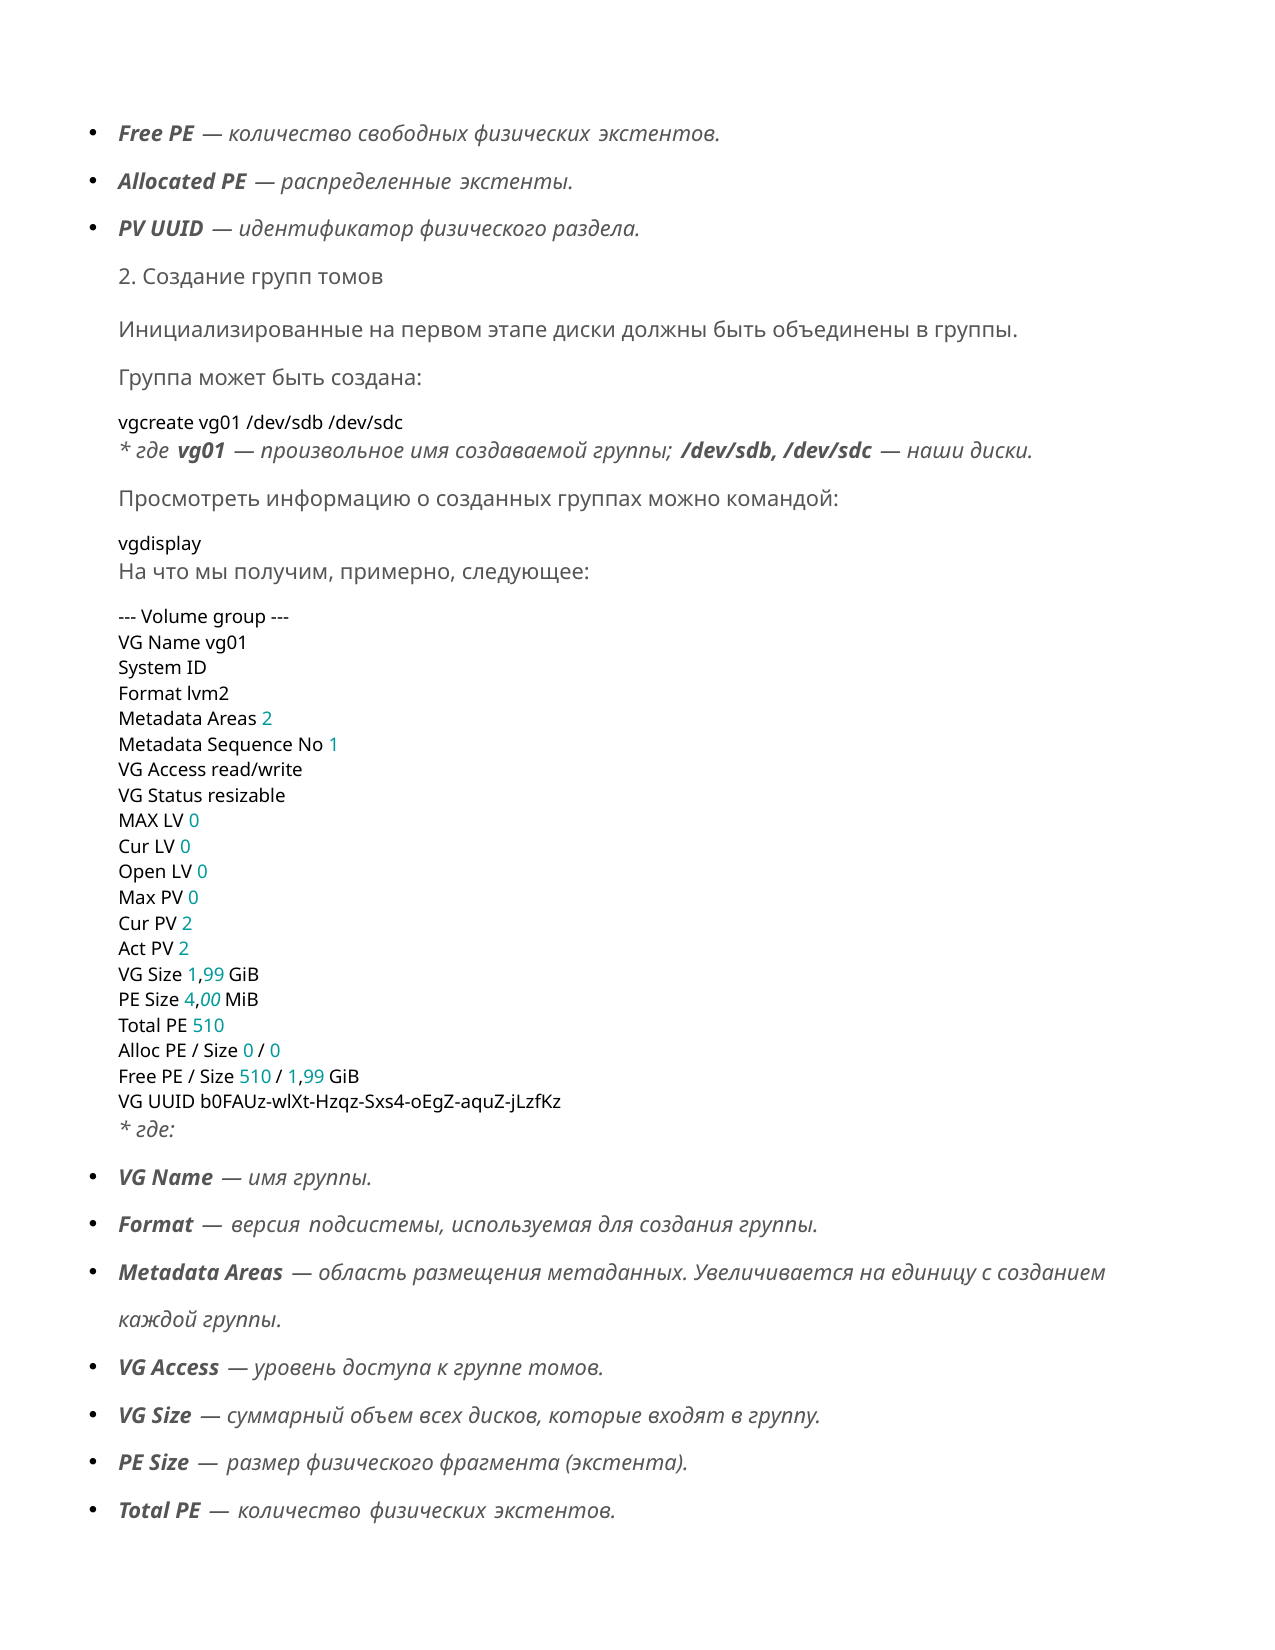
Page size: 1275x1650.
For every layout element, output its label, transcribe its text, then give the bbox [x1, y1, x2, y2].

list Total PE — количество физических экстентов. [118, 1495, 1157, 1524]
text MAX LV 0 [118, 808, 1157, 833]
subtitle 2. Создание групп томов [118, 261, 1157, 291]
text На что мы получим, примерно, следующее: [118, 556, 1157, 586]
list VG Name — имя группы. [118, 1162, 1157, 1191]
text Alloc PE / Size 0 / 0 [118, 1037, 1157, 1063]
text VG UUID b0FAUz-wlXt-Hzqz-Sxs4-oEgZ-aquZ-jLzfKz [118, 1088, 1157, 1114]
text VG Status resizable [118, 782, 1157, 808]
text Open LV 0 [118, 859, 1157, 884]
text Metadata Sequence No 1 [118, 731, 1157, 757]
list Free PE — количество свободных физических экстентов. [118, 118, 1157, 148]
text Free PE / Size 510 / 1,99 GiB [118, 1063, 1157, 1088]
text Format lvm2 [118, 680, 1157, 706]
list VG Size — суммарный объем всех дисков, которые входят в группу. [118, 1399, 1157, 1429]
text Total PE 510 [118, 1012, 1157, 1037]
text Max PV 0 [118, 884, 1157, 910]
list PE Size — размер физического фрагмента (экстента). [118, 1447, 1157, 1477]
text PE Size 4,00 MiB [118, 986, 1157, 1012]
text Группа может быть создана: [118, 362, 1157, 392]
text Cur PV 2 [118, 910, 1157, 935]
text Инициализированные на первом этапе диски должны быть объединены в группы. [118, 314, 1157, 344]
list VG Access — уровень доступа к группе томов. [118, 1352, 1157, 1382]
text Просмотреть информацию о созданных группах можно командой: [118, 483, 1157, 513]
text System ID [118, 654, 1157, 680]
list PV UUID — идентификатор физического раздела. [118, 213, 1157, 243]
text Cur LV 0 [118, 833, 1157, 859]
text VG Size 1,99 GiB [118, 961, 1157, 986]
text Metadata Areas 2 [118, 706, 1157, 731]
list Allocated PE — распределенные экстенты. [118, 166, 1157, 196]
text VG Name vg01 [118, 629, 1157, 654]
text * где vg01 — произвольное имя создаваемой группы; /dev/sdb, /dev/sdc — наши диски. [118, 435, 1157, 465]
list Format — версия подсистемы, используемая для создания группы. [118, 1209, 1157, 1239]
text * где: [118, 1114, 1157, 1144]
text --- Volume group --- [118, 603, 1157, 629]
text Act PV 2 [118, 935, 1157, 961]
text vgcreate vg01 /dev/sdb /dev/sdc [118, 410, 1157, 435]
text vgdisplay [118, 530, 1157, 556]
list Metadata Areas — область размещения метаданных. Увеличивается на единицу с созданием каждой группы. [118, 1257, 1157, 1334]
text VG Access read/write [118, 757, 1157, 782]
